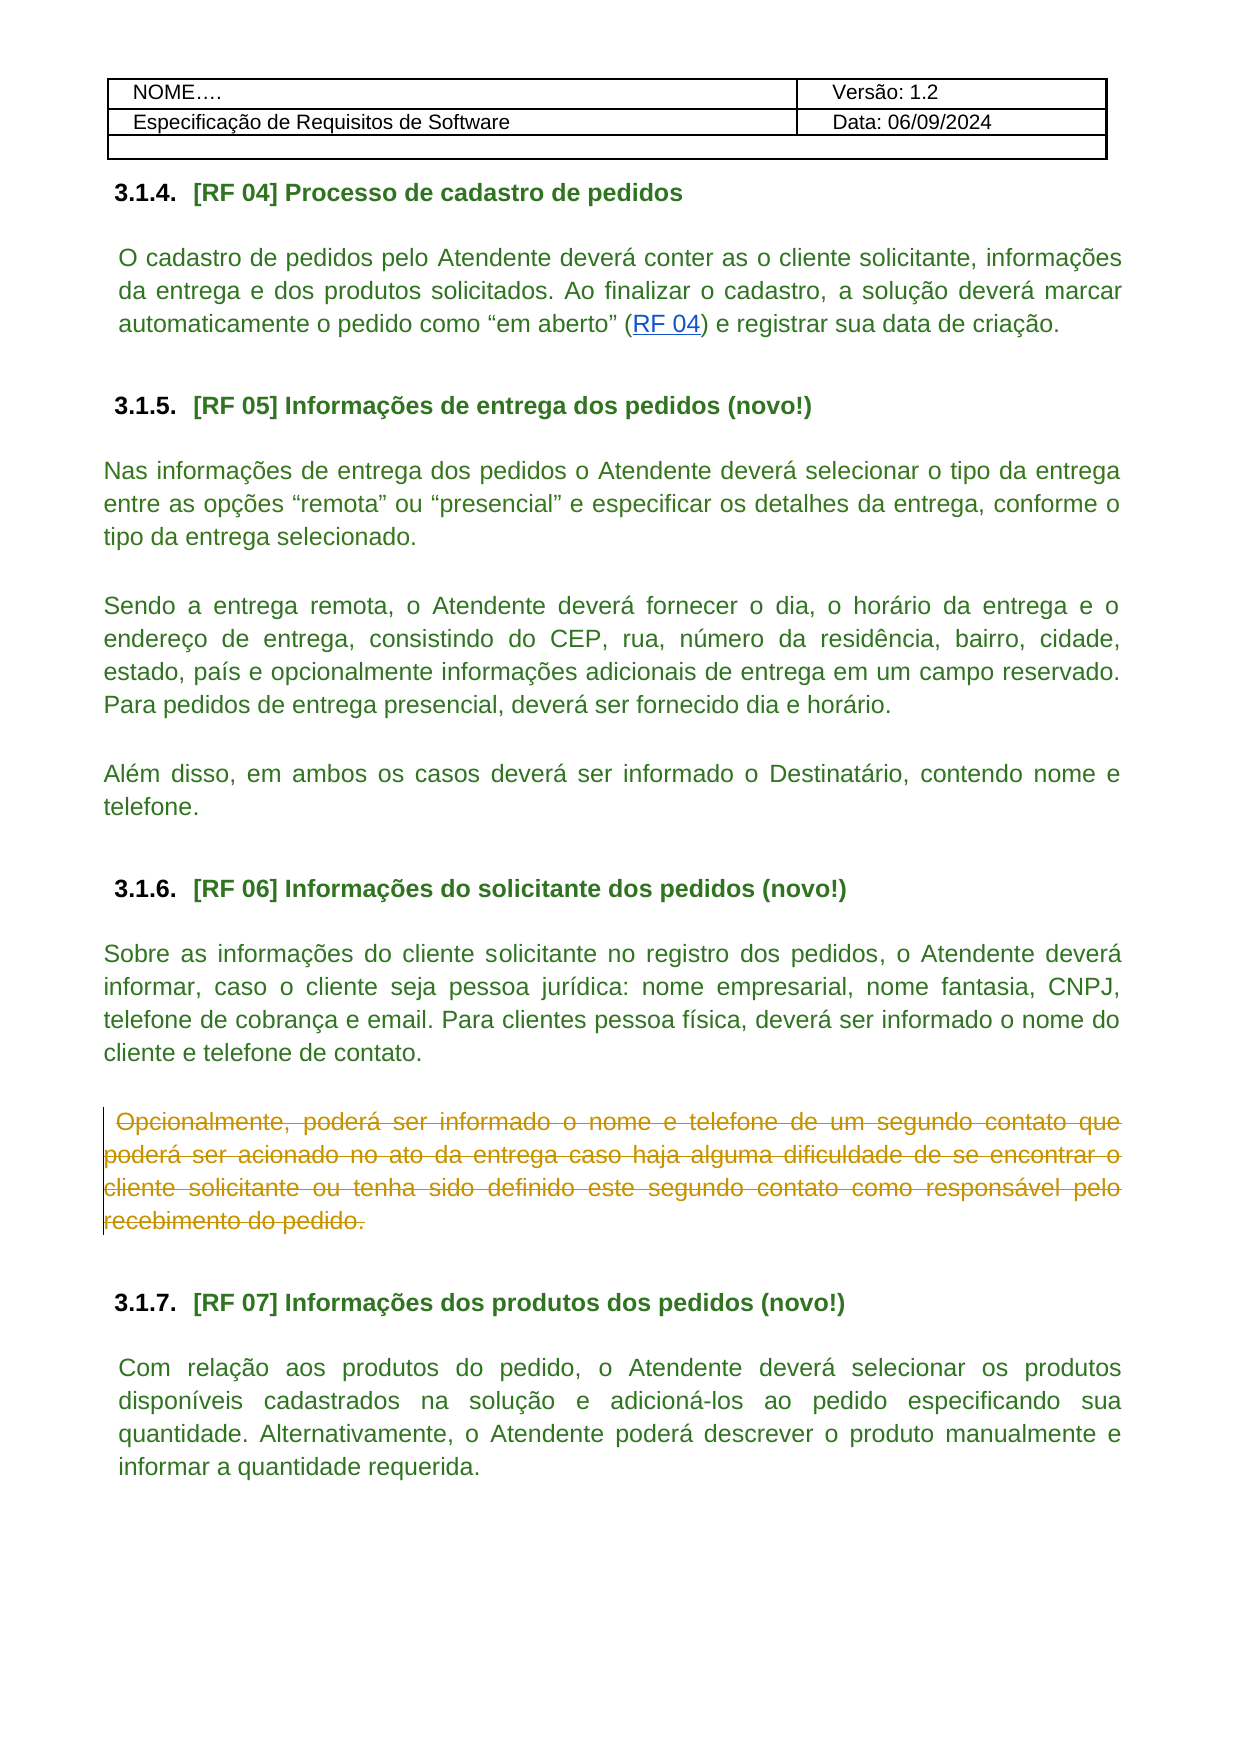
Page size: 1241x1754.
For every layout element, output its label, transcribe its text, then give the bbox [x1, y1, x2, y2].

text Sendo a entrega remota, o Atendente deverá fornecer o dia, o horário da entrega e o endereço de entrega, consistindo do CEP, rua, número da residência, bairro, cidade, estado, país e opcionalmente informações adicionais de entrega em um campo reservado. Para pedidos de entrega presencial, deverá ser fornecido dia e horário. [103, 591, 1122, 719]
text O cadastro de pedidos pelo Atendente deverá conter as o cliente solicitante, informações da entrega e dos produtos solicitados. Ao finalizar o cadastro, a solução deverá marcar automaticamente o pedido como “em aberto” (RF 04) e registrar sua data de criação. [118, 243, 1122, 338]
text Nas informações de entrega dos pedidos o Atendente deverá selecionar o tipo da entrega entre as opções “remota” ou “presencial” e especificar os detalhes da entrega, conforme o tipo da entrega selecionado. [103, 456, 1122, 551]
text Com relação aos produtos do pedido, o Atendente deverá selecionar os produtos disponíveis cadastrados na solução e adicioná-los ao pedido especificando sua quantidade. Alternativamente, o Atendente poderá descrever o produto manualmente e informar a quantidade requerida. [118, 1353, 1122, 1481]
subtitle [RF 07] Informações dos produtos dos pedidos (novo!) [103, 1288, 1122, 1317]
text Sobre as informações do cliente solicitante no registro dos pedidos, o Atendente deverá informar, caso o cliente seja pessoa jurídica: nome empresarial, nome fantasia, CNPJ, telefone de cobrança e email. Para clientes pessoa física, deverá ser informado o nome do cliente e telefone de contato. [103, 939, 1122, 1067]
text Além disso, em ambos os casos deverá ser informado o Destinatário, contendo nome e telefone. [103, 759, 1122, 821]
subtitle [RF 04] Processo de cadastro de pedidos [103, 118, 1122, 207]
subtitle [RF 05] Informações de entrega dos pedidos (novo!) [103, 391, 1122, 420]
subtitle [RF 06] Informações do solicitante dos pedidos (novo!) [103, 874, 1122, 903]
